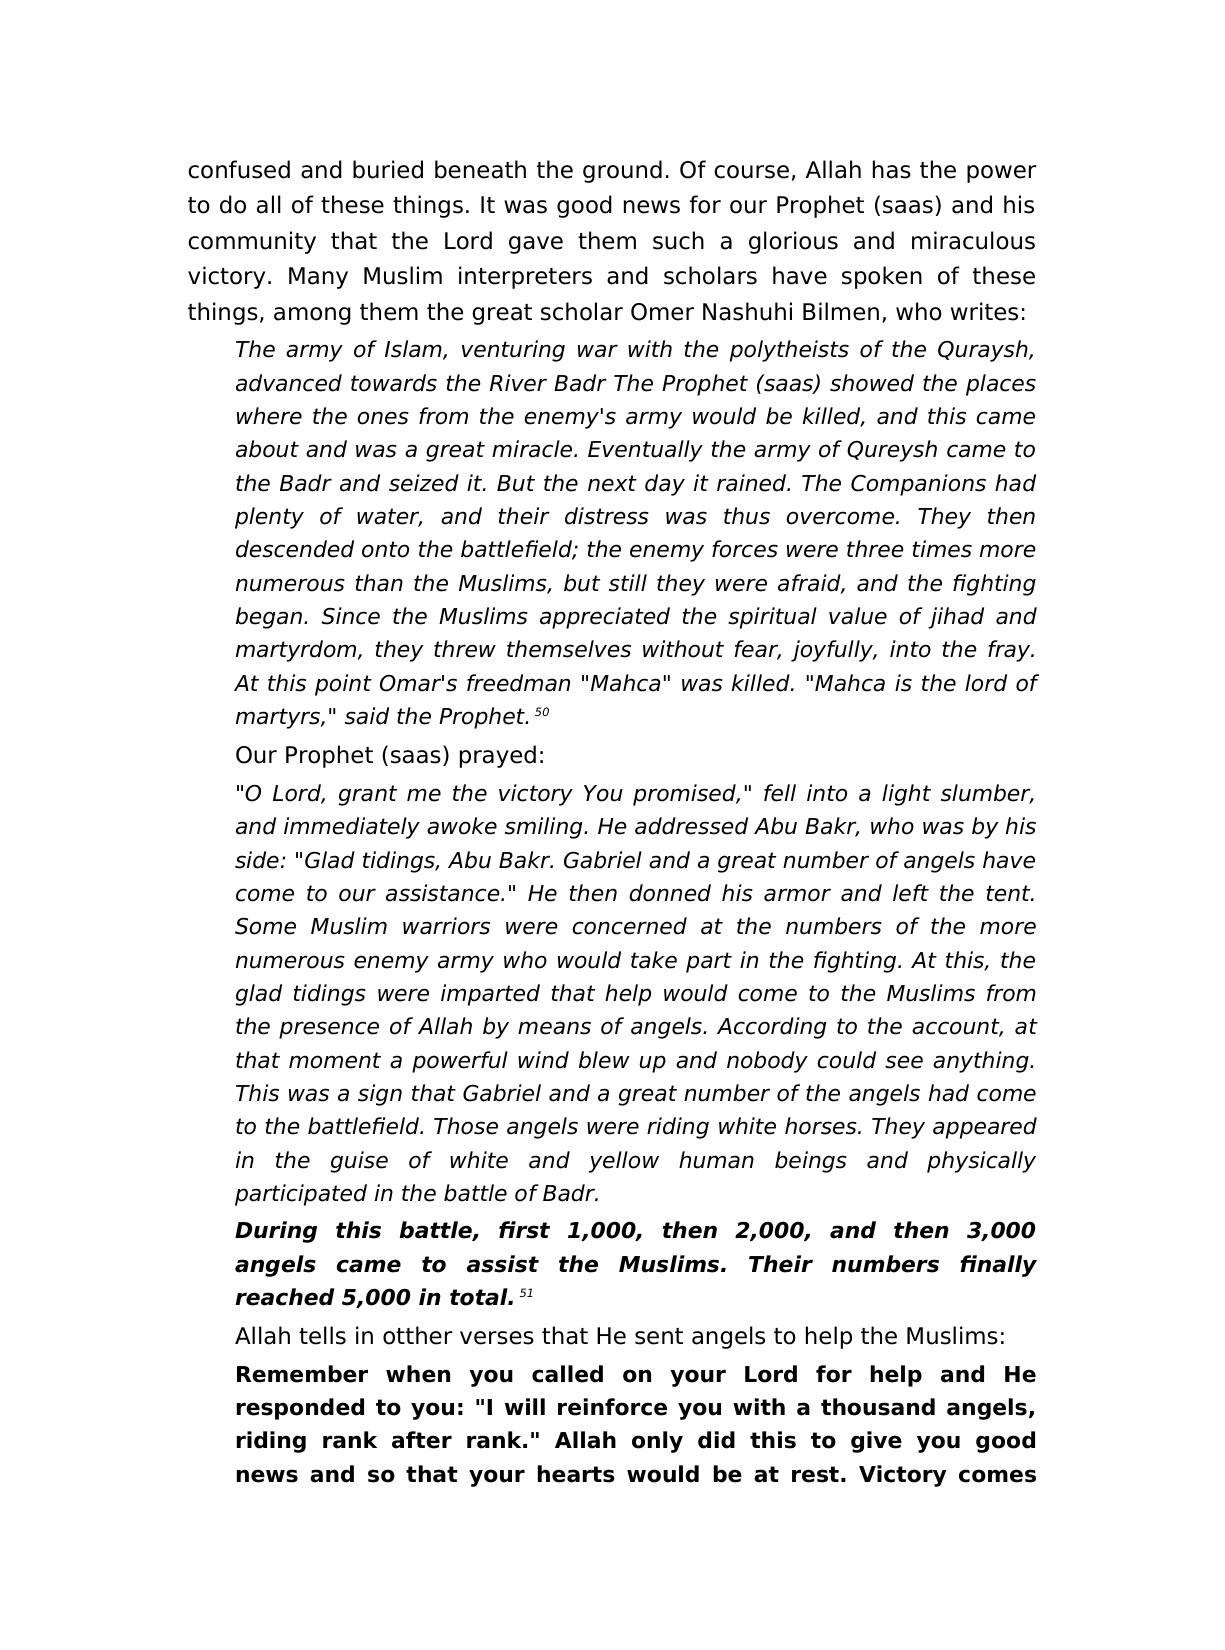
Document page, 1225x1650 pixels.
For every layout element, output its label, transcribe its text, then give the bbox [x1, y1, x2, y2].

text confused and buried beneath the ground. Of course, Allah has the power to do all of these things. It was good news for our Prophet (saas) and his community that the Lord gave them such a glorious and miraculous victory. Many Muslim interpreters and scholars have spoken of these things, among them the great scholar Omer Nashuhi Bilmen, who writes: [187, 150, 1037, 327]
text Remember when you called on your Lord for help and He responded to you: "I will reinforce you with a thousand angels, riding rank after rank." Allah only did this to give you good news and so that your hearts would be at rest. Victory comes [235, 1356, 1037, 1489]
text "O Lord, grant me the victory You promised," fell into a light slumber, and immediately awoke smiling. He addressed Abu Bakr, who was by his side: "Glad tidings, Abu Bakr. Gabriel and a great number of angels have come to our assistance." He then donned his armor and left the tent. Some Muslim warriors were concerned at the numbers of the more numerous enemy army who would take part in the fighting. At this, the glad tidings were imparted that help would come to the Muslims from the presence of Allah by means of angels. According to the account, at that moment a powerful wind blew up and nobody could see anything. This was a sign that Gabriel and a great number of the angels had come to the battlefield. Those angels were riding white horses. They appeared in the guise of white and yellow human beings and physically participated in the battle of Badr. [235, 775, 1037, 1208]
text During this battle, first 1,000, then 2,000, and then 3,000 angels came to assist the Muslims. Their numbers finally reached 5,000 in total. 51 [235, 1212, 1037, 1312]
text The army of Islam, venturing war with the polytheists of the Quraysh, advanced towards the River Badr The Prophet (saas) showed the places where the ones from the enemy's army would be killed, and this came about and was a great miracle. Eventually the army of Qureysh came to the Badr and seized it. But the next day it rained. The Companions had plenty of water, and their distress was thus overcome. They then descended onto the battlefield; the enemy forces were three times more numerous than the Muslims, but still they were afraid, and the fighting began. Since the Muslims appreciated the spiritual value of jihad and martyrdom, they threw themselves without fear, joyfully, into the fray. At this point Omar's freedman "Mahca" was killed. "Mahca is the lord of martyrs," said the Prophet. 50 [235, 331, 1037, 731]
text Allah tells in otther verses that He sent angels to help the Muslims: [187, 1316, 1037, 1352]
text Our Prophet (saas) prayed: [187, 735, 1037, 771]
